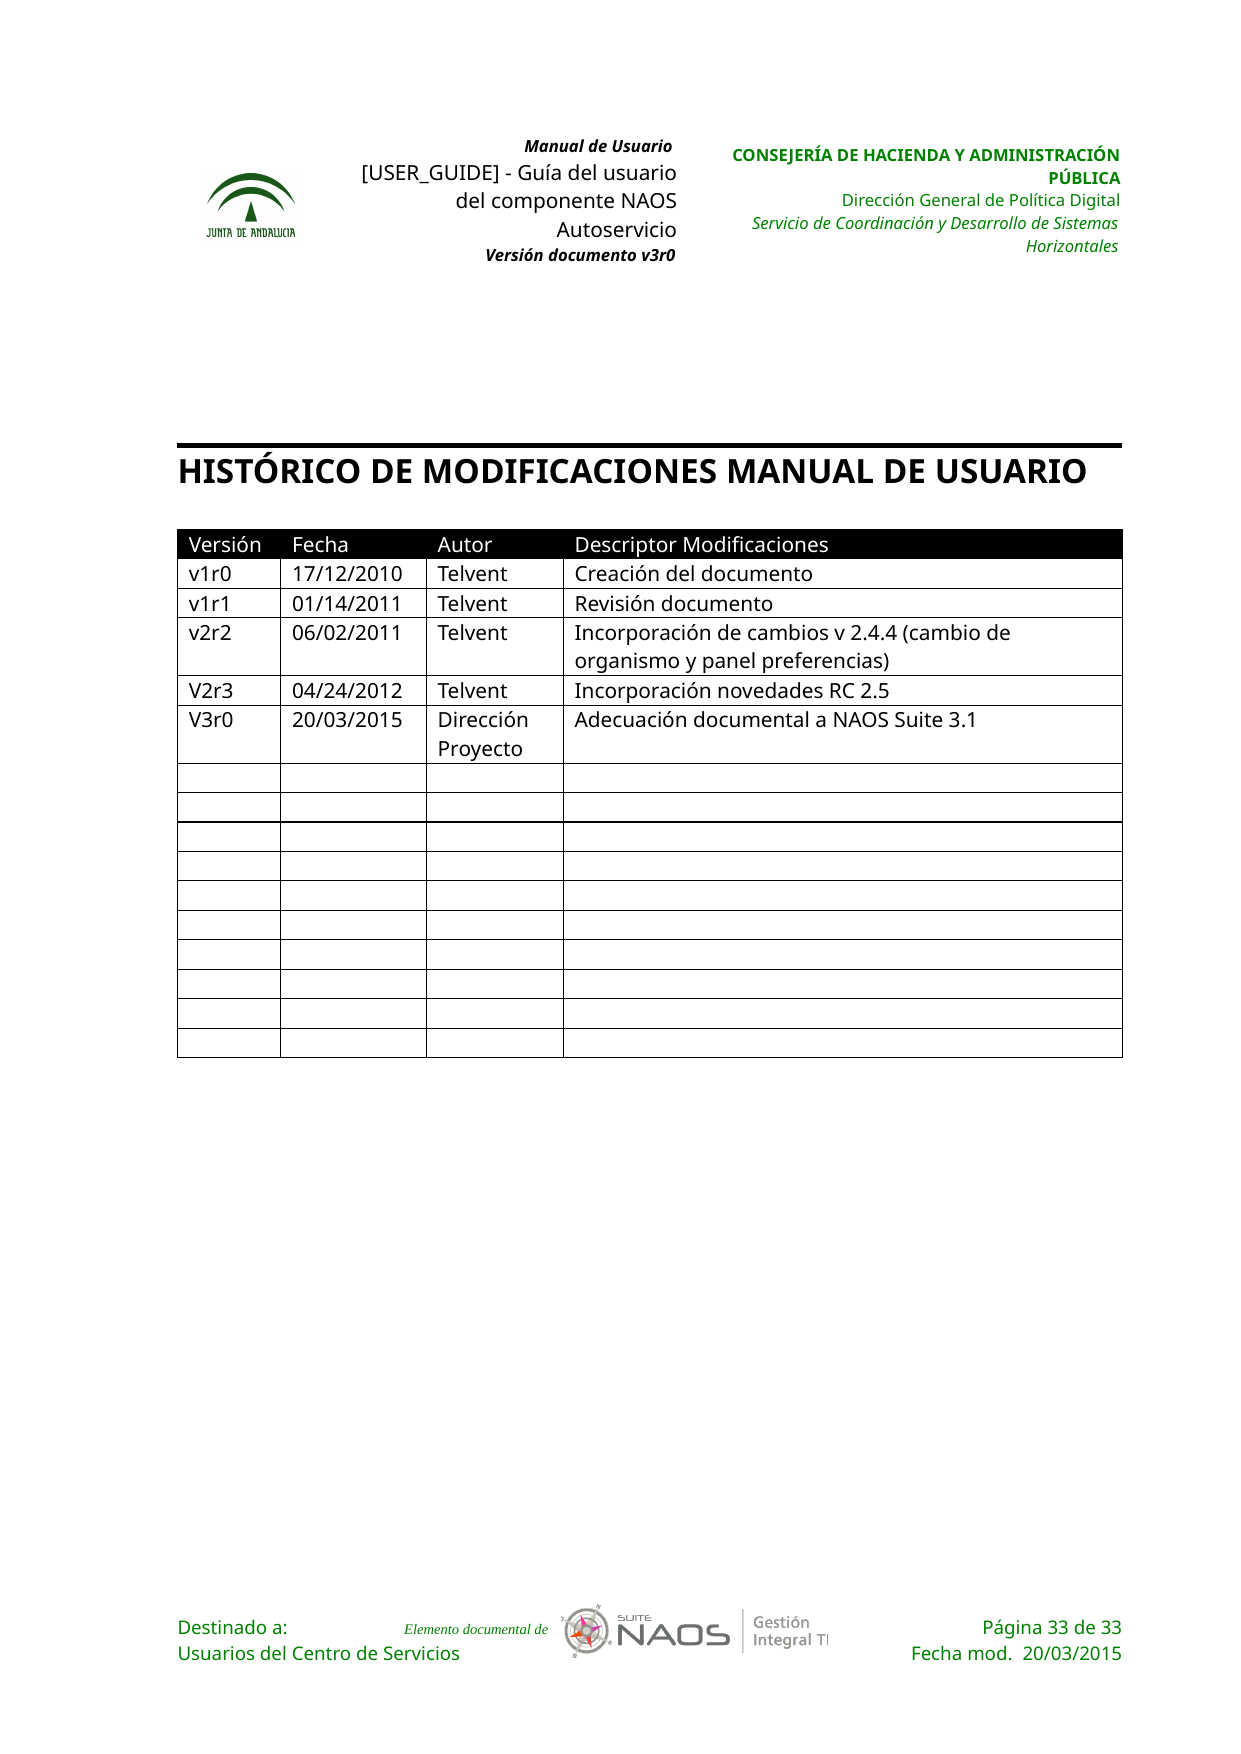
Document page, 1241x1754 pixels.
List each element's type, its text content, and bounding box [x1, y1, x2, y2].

table_cell Telvent [427, 676, 563, 704]
table_cell v1r0 [178, 559, 280, 588]
picture [201, 173, 298, 241]
table_cell Creación del documento [564, 559, 1122, 588]
table_cell 14/01/2011 [281, 589, 426, 617]
table_cell [178, 970, 280, 998]
table_cell [427, 970, 563, 998]
table_cell [427, 852, 563, 880]
table_cell [281, 1029, 426, 1057]
table_cell v1r1 [178, 589, 280, 617]
table_cell Dirección Proyecto [427, 706, 563, 762]
text Histórico de Modificaciones Manual de Usuario [177, 448, 1122, 493]
table_cell [281, 999, 426, 1028]
table_cell 24/04/2012 [281, 676, 426, 704]
table_cell 20/03/2015 [281, 706, 426, 762]
table_cell Incorporación novedades RC 2.5 [564, 676, 1122, 704]
table_cell [427, 823, 563, 851]
table_cell [281, 823, 426, 851]
table_cell [178, 793, 280, 821]
table_cell [564, 823, 1122, 851]
table_cell [281, 764, 426, 792]
table_cell 02/06/2011 [281, 618, 426, 675]
table_cell [427, 881, 563, 910]
table_cell [178, 940, 280, 969]
table_cell [564, 852, 1122, 880]
table_cell [178, 764, 280, 792]
table_cell [281, 793, 426, 821]
table_cell [427, 764, 563, 792]
table_cell v2r2 [178, 618, 280, 675]
table_cell [427, 1029, 563, 1057]
table_cell [427, 999, 563, 1028]
table_cell [564, 881, 1122, 910]
table_cell Incorporación de cambios v 2.4.4 (cambio de organismo y panel preferencias) [564, 618, 1122, 675]
table_cell [564, 999, 1122, 1028]
table_cell [178, 911, 280, 939]
table_cell [564, 1029, 1122, 1057]
table_cell [178, 852, 280, 880]
table_cell [281, 881, 426, 910]
table_cell [564, 970, 1122, 998]
table_cell [281, 911, 426, 939]
table_cell V2r3 [178, 676, 280, 704]
table_cell [178, 823, 280, 851]
table_cell Revisión documento [564, 589, 1122, 617]
table_cell [427, 911, 563, 939]
table_header Descriptor Modificaciones [564, 530, 1122, 558]
table_cell [178, 1029, 280, 1057]
table_cell Adecuación documental a NAOS Suite 3.1 [564, 706, 1122, 762]
table_header Autor [427, 530, 563, 558]
table_cell Telvent [427, 559, 563, 588]
table_cell [281, 940, 426, 969]
table_cell [281, 852, 426, 880]
table_cell V3r0 [178, 706, 280, 762]
picture [560, 1604, 829, 1658]
table_cell [178, 881, 280, 910]
table_cell [564, 764, 1122, 792]
table_cell [178, 999, 280, 1028]
table_cell [427, 793, 563, 821]
table_header Versión [178, 530, 280, 558]
table_cell Telvent [427, 589, 563, 617]
table_cell Telvent [427, 618, 563, 675]
table_cell [564, 793, 1122, 821]
table_cell [281, 970, 426, 998]
table_cell [427, 940, 563, 969]
table_header Fecha [281, 530, 426, 558]
table_cell [564, 911, 1122, 939]
table_cell 17/12/2010 [281, 559, 426, 588]
table_cell [564, 940, 1122, 969]
